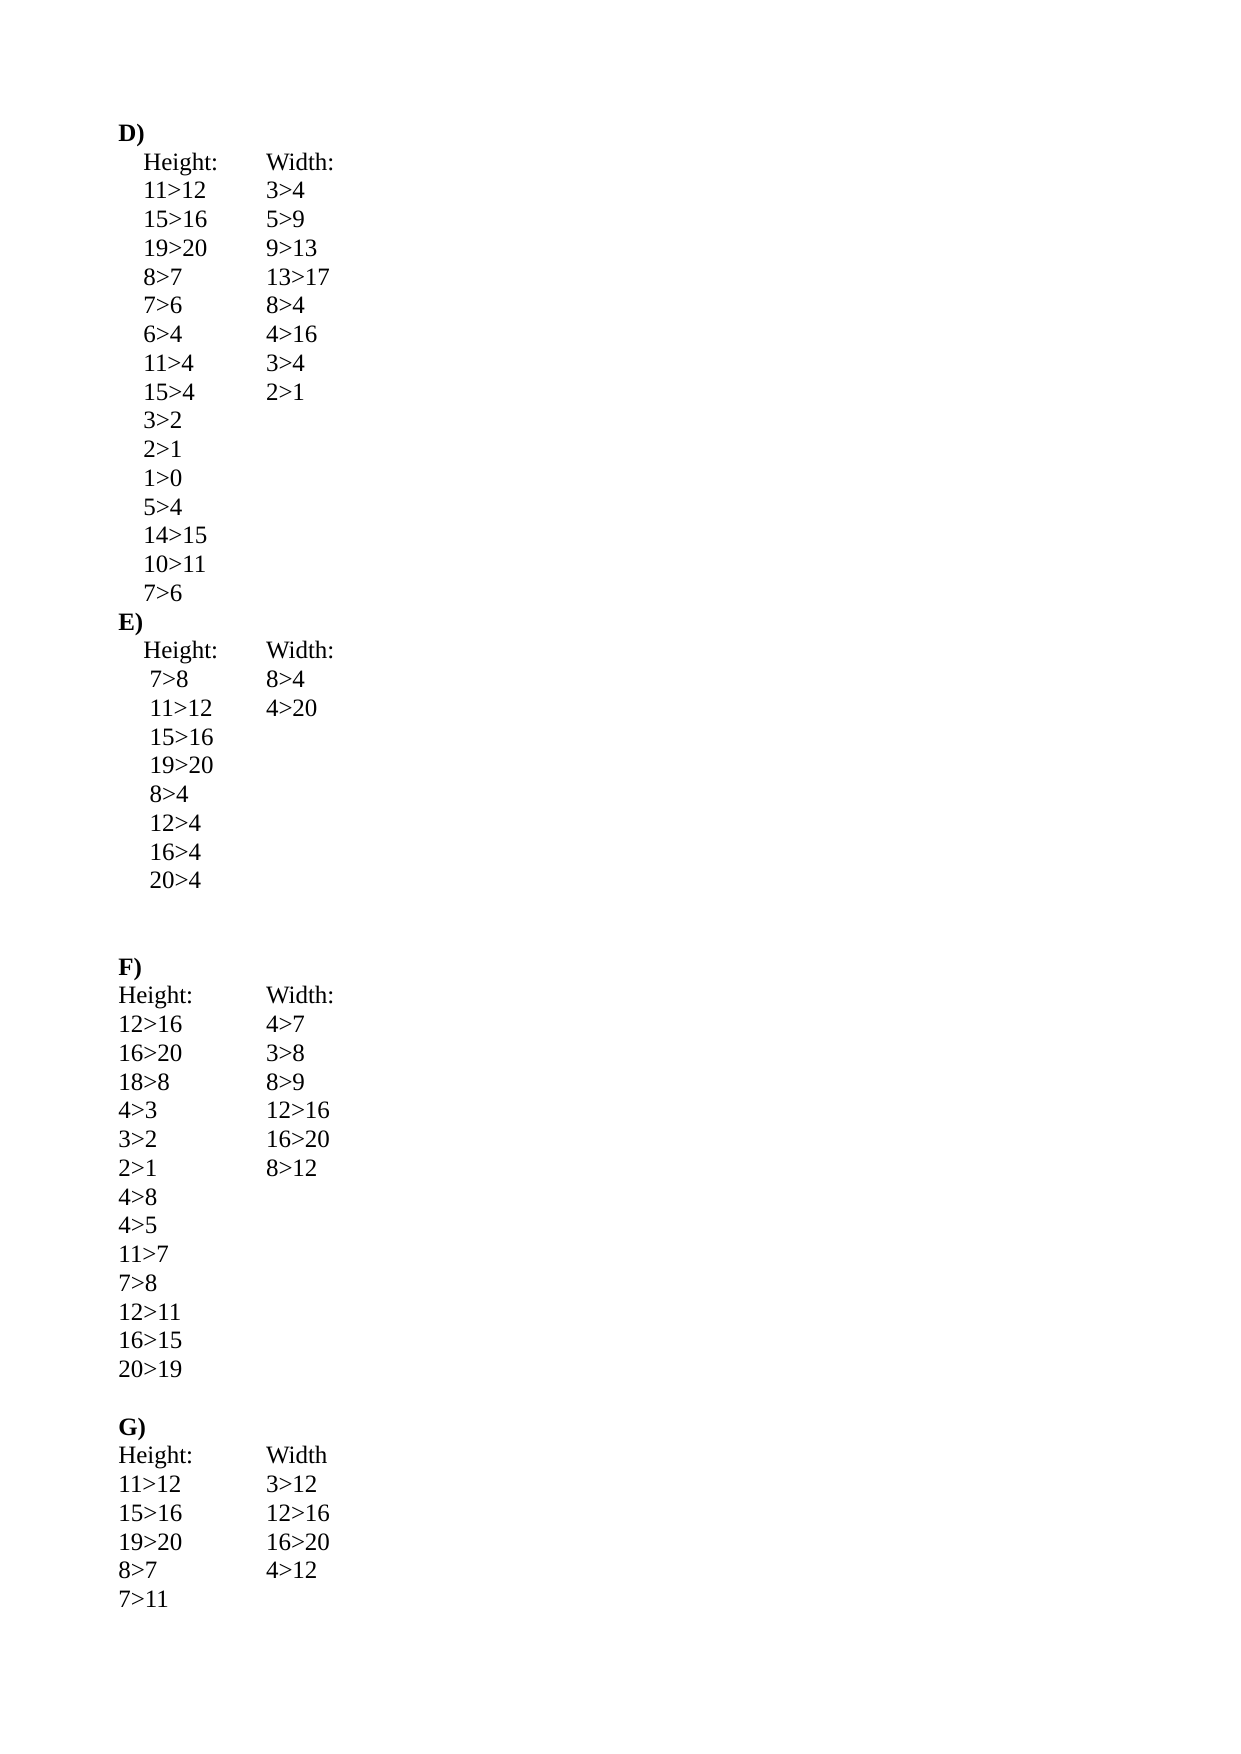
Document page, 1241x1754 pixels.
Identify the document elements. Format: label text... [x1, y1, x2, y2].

text 6>4 4>16 [118, 319, 1122, 348]
text 15>16 12>16 [118, 1498, 1122, 1527]
text 11>4 3>4 [118, 348, 1122, 377]
text 11>7 [118, 1239, 1122, 1268]
text 7>6 [118, 578, 1122, 607]
text E) [118, 607, 1122, 636]
text 11>12 3>4 [118, 176, 1122, 204]
text 20>19 [118, 1354, 1122, 1383]
text 2>1 [118, 434, 1122, 463]
text 8>7 13>17 [118, 262, 1122, 291]
text 19>20 16>20 [118, 1527, 1122, 1556]
text 7>11 [118, 1584, 1122, 1613]
text 16>4 [118, 837, 1122, 866]
text 11>12 3>12 [118, 1469, 1122, 1498]
text F) [118, 952, 1122, 981]
text 8>7 4>12 [118, 1556, 1122, 1584]
text Height: Width: [118, 981, 1122, 1009]
text 10>11 [118, 549, 1122, 578]
text 7>8 8>4 [118, 664, 1122, 693]
text Height: Width [118, 1441, 1122, 1469]
text 2>1 8>12 [118, 1153, 1122, 1182]
text 3>2 [118, 406, 1122, 434]
text 20>4 [118, 866, 1122, 894]
text Height: Width: [118, 636, 1122, 664]
text 16>15 [118, 1326, 1122, 1354]
text 4>8 [118, 1182, 1122, 1211]
text 4>5 [118, 1211, 1122, 1239]
text 3>2 16>20 [118, 1124, 1122, 1153]
text 12>4 [118, 808, 1122, 837]
text 14>15 [118, 521, 1122, 549]
text D) [118, 118, 1122, 147]
text 8>4 [118, 779, 1122, 808]
text 12>16 4>7 [118, 1009, 1122, 1038]
text 12>11 [118, 1297, 1122, 1326]
text 16>20 3>8 [118, 1038, 1122, 1067]
text 15>4 2>1 [118, 377, 1122, 406]
text 15>16 5>9 [118, 204, 1122, 233]
text Height: Width: [118, 147, 1122, 176]
text G) [118, 1412, 1122, 1441]
text 15>16 [118, 722, 1122, 751]
text 1>0 [118, 463, 1122, 492]
text 7>6 8>4 [118, 291, 1122, 319]
text 7>8 [118, 1268, 1122, 1297]
text 11>12 4>20 [118, 693, 1122, 722]
text 18>8 8>9 [118, 1067, 1122, 1096]
text 19>20 [118, 751, 1122, 779]
text 19>20 9>13 [118, 233, 1122, 262]
text 4>3 12>16 [118, 1096, 1122, 1124]
text 5>4 [118, 492, 1122, 521]
